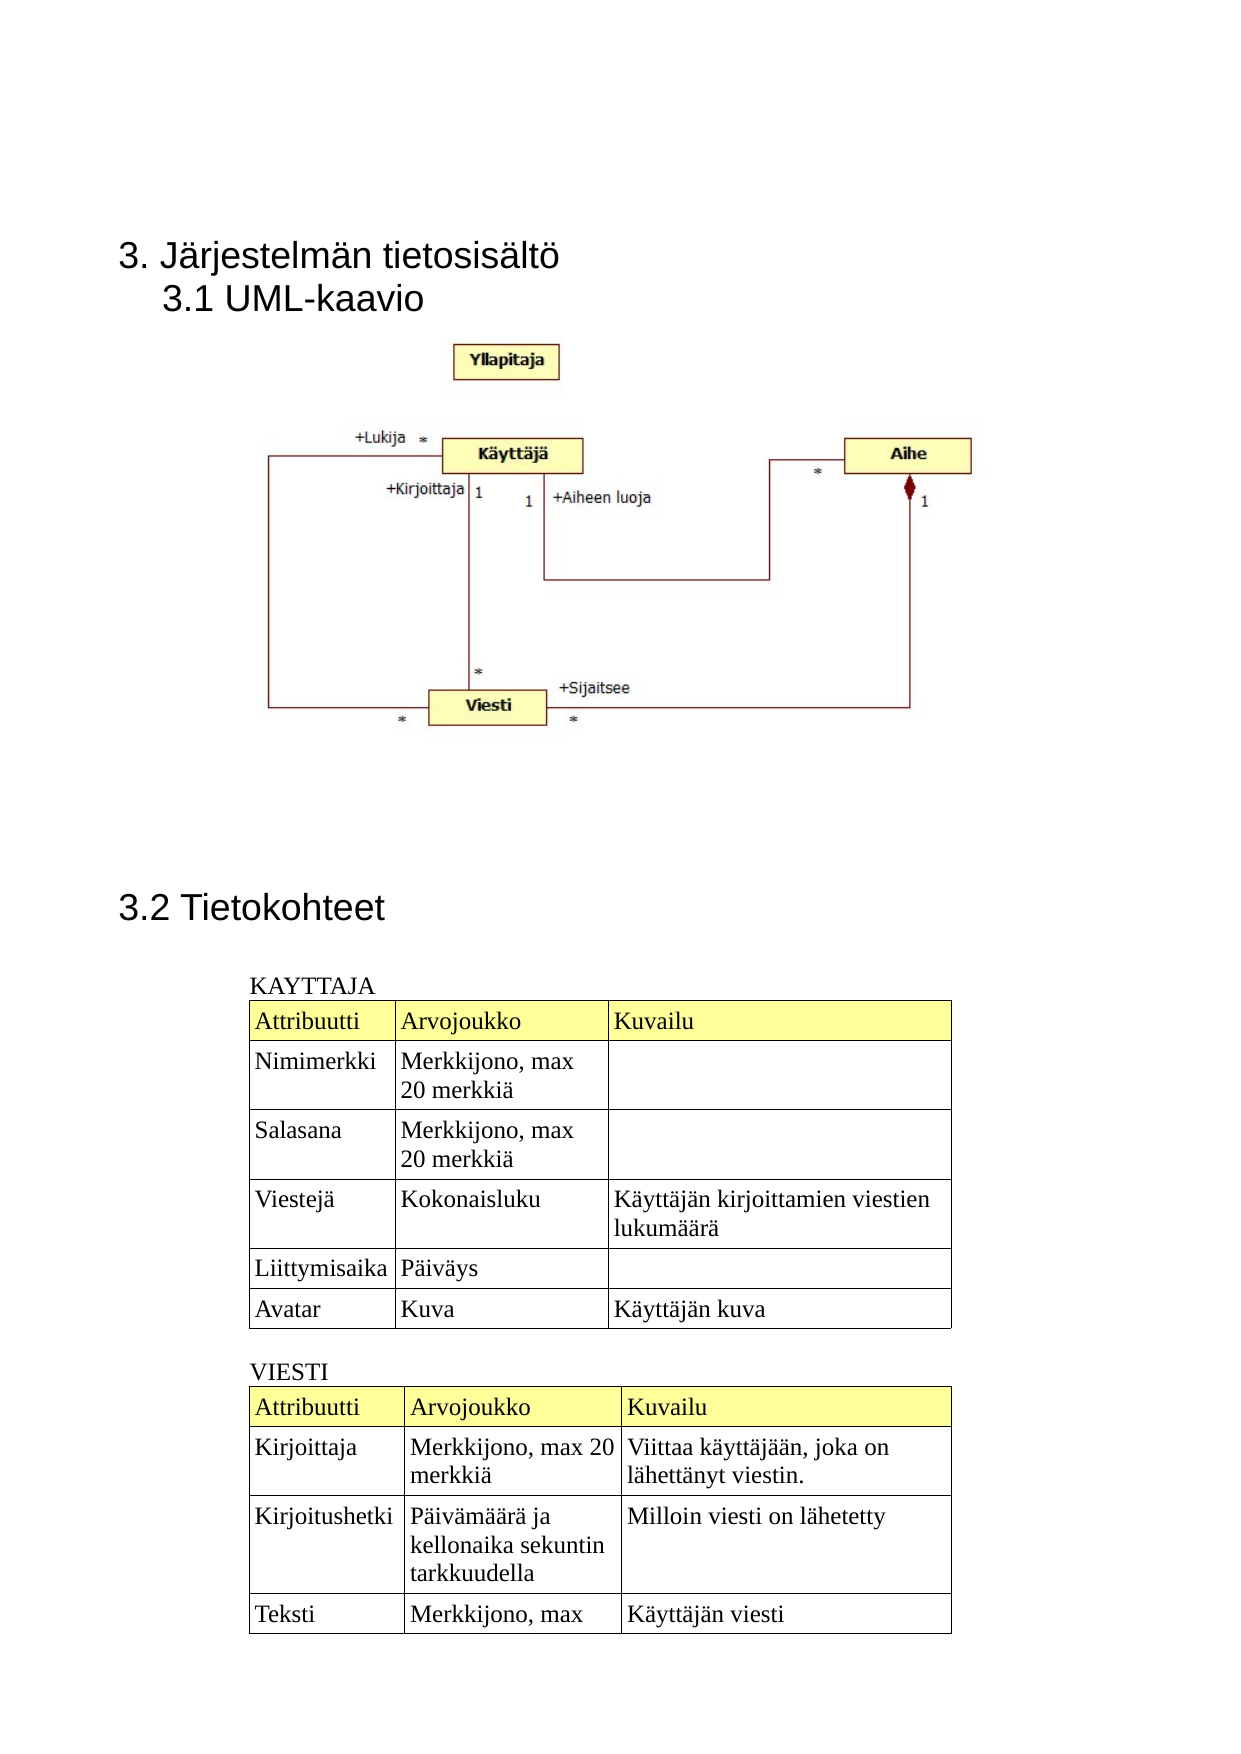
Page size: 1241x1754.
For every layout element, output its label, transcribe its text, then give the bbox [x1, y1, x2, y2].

table_header Arvojoukko [405, 1387, 621, 1426]
table_cell Viittaa käyttäjään, joka on lähettänyt viestin. [622, 1427, 951, 1495]
table_header Attribuutti [250, 1001, 395, 1040]
table_cell Kirjoitushetki [250, 1496, 404, 1593]
table_cell Avatar [250, 1289, 395, 1328]
text KAYTTAJA [206, 971, 1122, 1000]
table_cell Merkkijono, max 20 merkkiä [405, 1427, 621, 1495]
table_header Arvojoukko [396, 1001, 608, 1040]
table_cell [609, 1110, 951, 1178]
table_header Kuvailu [609, 1001, 951, 1040]
picture [243, 319, 997, 756]
table_cell Viestejä [250, 1180, 395, 1247]
table_cell Päivämäärä ja kellonaika sekuntin tarkkuudella [405, 1496, 621, 1593]
text 3.2 Tietokohteet [118, 885, 1122, 928]
table_header Kuvailu [622, 1387, 951, 1426]
table_cell Kuva [396, 1289, 608, 1328]
table_cell Kokonaisluku [396, 1180, 608, 1247]
table_cell Teksti [250, 1594, 404, 1633]
text 3.1 UML-kaavio [162, 276, 1122, 319]
text 3. Järjestelmän tietosisältö [118, 233, 1122, 276]
table_cell Päiväys [396, 1249, 608, 1288]
table_cell Käyttäjän kirjoittamien viestien lukumäärä [609, 1180, 951, 1247]
table_header Attribuutti [250, 1387, 404, 1426]
table_cell Milloin viesti on lähetetty [622, 1496, 951, 1593]
table_cell Käyttäjän kuva [609, 1289, 951, 1328]
table_cell [609, 1041, 951, 1109]
table_cell Liittymisaika [250, 1249, 395, 1288]
text VIESTI [206, 1357, 1122, 1386]
table_cell Salasana [250, 1110, 395, 1178]
table_cell [609, 1249, 951, 1288]
table_cell Merkkijono, max [405, 1594, 621, 1633]
table_cell Käyttäjän viesti [622, 1594, 951, 1633]
table_cell Merkkijono, max 20 merkkiä [396, 1110, 608, 1178]
table_cell Nimimerkki [250, 1041, 395, 1109]
table_cell Merkkijono, max 20 merkkiä [396, 1041, 608, 1109]
table_cell Kirjoittaja [250, 1427, 404, 1495]
